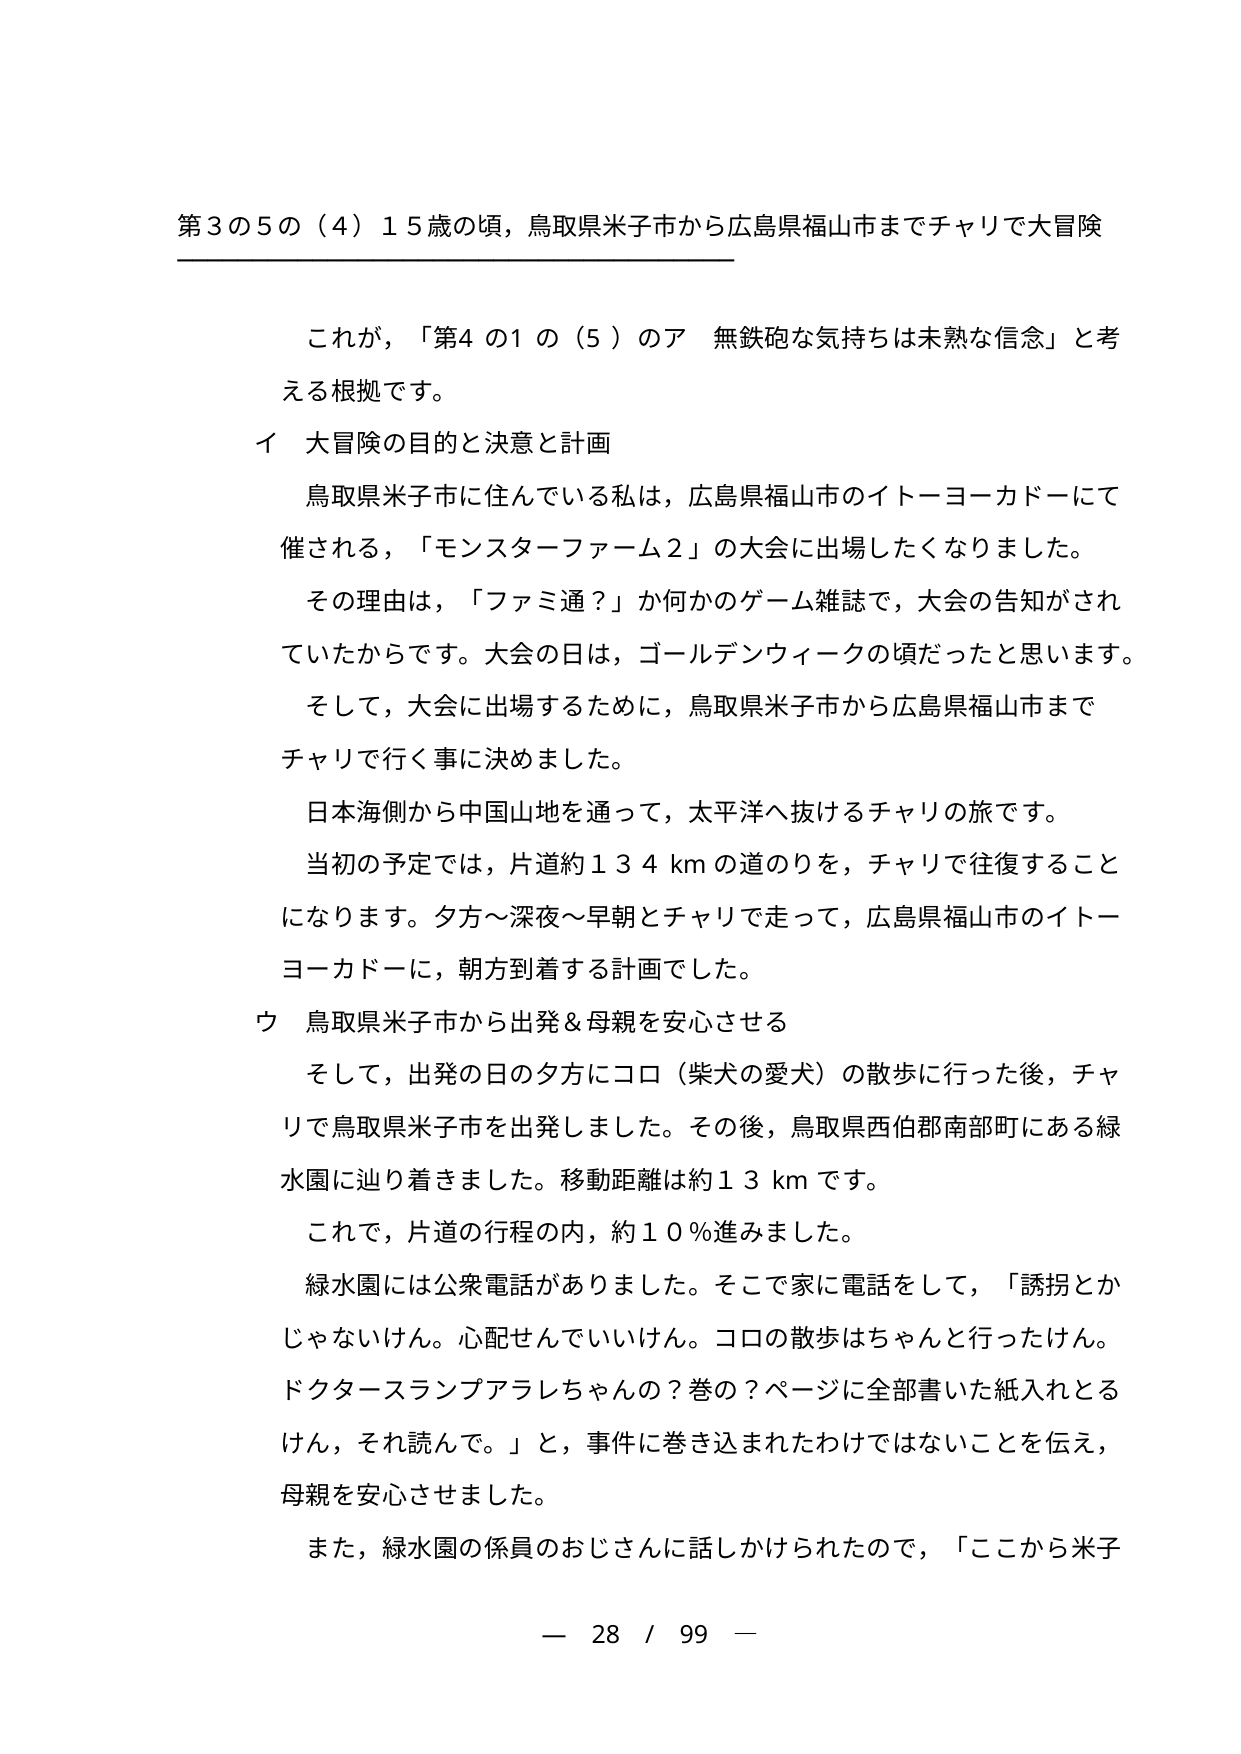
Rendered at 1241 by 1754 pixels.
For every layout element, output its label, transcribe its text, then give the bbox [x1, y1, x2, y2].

text 鳥取県米子市に住んでいる私は，広島県福山市のイトーヨーカドーにて催される，「モンスターファーム２」の大会に出場したくなりました。 [265, 468, 1122, 573]
subtitle 鳥取県米子市から出発＆母親を安心させる [243, 994, 1122, 1047]
text その理由は，「ファミ通？」か何かのゲーム雑誌で，大会の告知がされていたからです。大会の日は，ゴールデンウィークの頃だったと思います。 [265, 573, 1122, 679]
text 日本海側から中国山地を通って，太平洋へ抜けるチャリの旅です。 [265, 784, 1122, 836]
text 当初の予定では，片道約１３４kmの道のりを，チャリで往復することになります。夕方〜深夜〜早朝とチャリで走って，広島県福山市のイトーヨーカドーに，朝方到着する計画でした。 [265, 836, 1122, 994]
text そして，大会に出場するために，鳥取県米子市から広島県福山市までチャリで行く事に決めました。 [265, 679, 1122, 784]
text これで，片道の行程の内，約１０％進みました。 [265, 1205, 1122, 1257]
text そして，出発の日の夕方にコロ（柴犬の愛犬）の散歩に行った後，チャリで鳥取県米子市を出発しました。その後，鳥取県西伯郡南部町にある緑水園に辿り着きました。移動距離は約１３kmです。 [265, 1047, 1122, 1205]
text また，緑水園の係員のおじさんに話しかけられたので，「ここから米子 [265, 1520, 1122, 1573]
text 緑水園には公衆電話がありました。そこで家に電話をして，「誘拐とかじゃないけん。心配せんでいいけん。コロの散歩はちゃんと行ったけん。ドクタースランプアラレちゃんの？巻の？ページに全部書いた紙入れとるけん，それ読んで。」と，事件に巻き込まれたわけではないことを伝え，母親を安心させました。 [265, 1257, 1122, 1520]
subtitle 大冒険の目的と決意と計画 [243, 416, 1122, 468]
text これが，「第４の１の（５）のア 無鉄砲な気持ちは未熟な信念」と考える根拠です。 [265, 310, 1122, 416]
